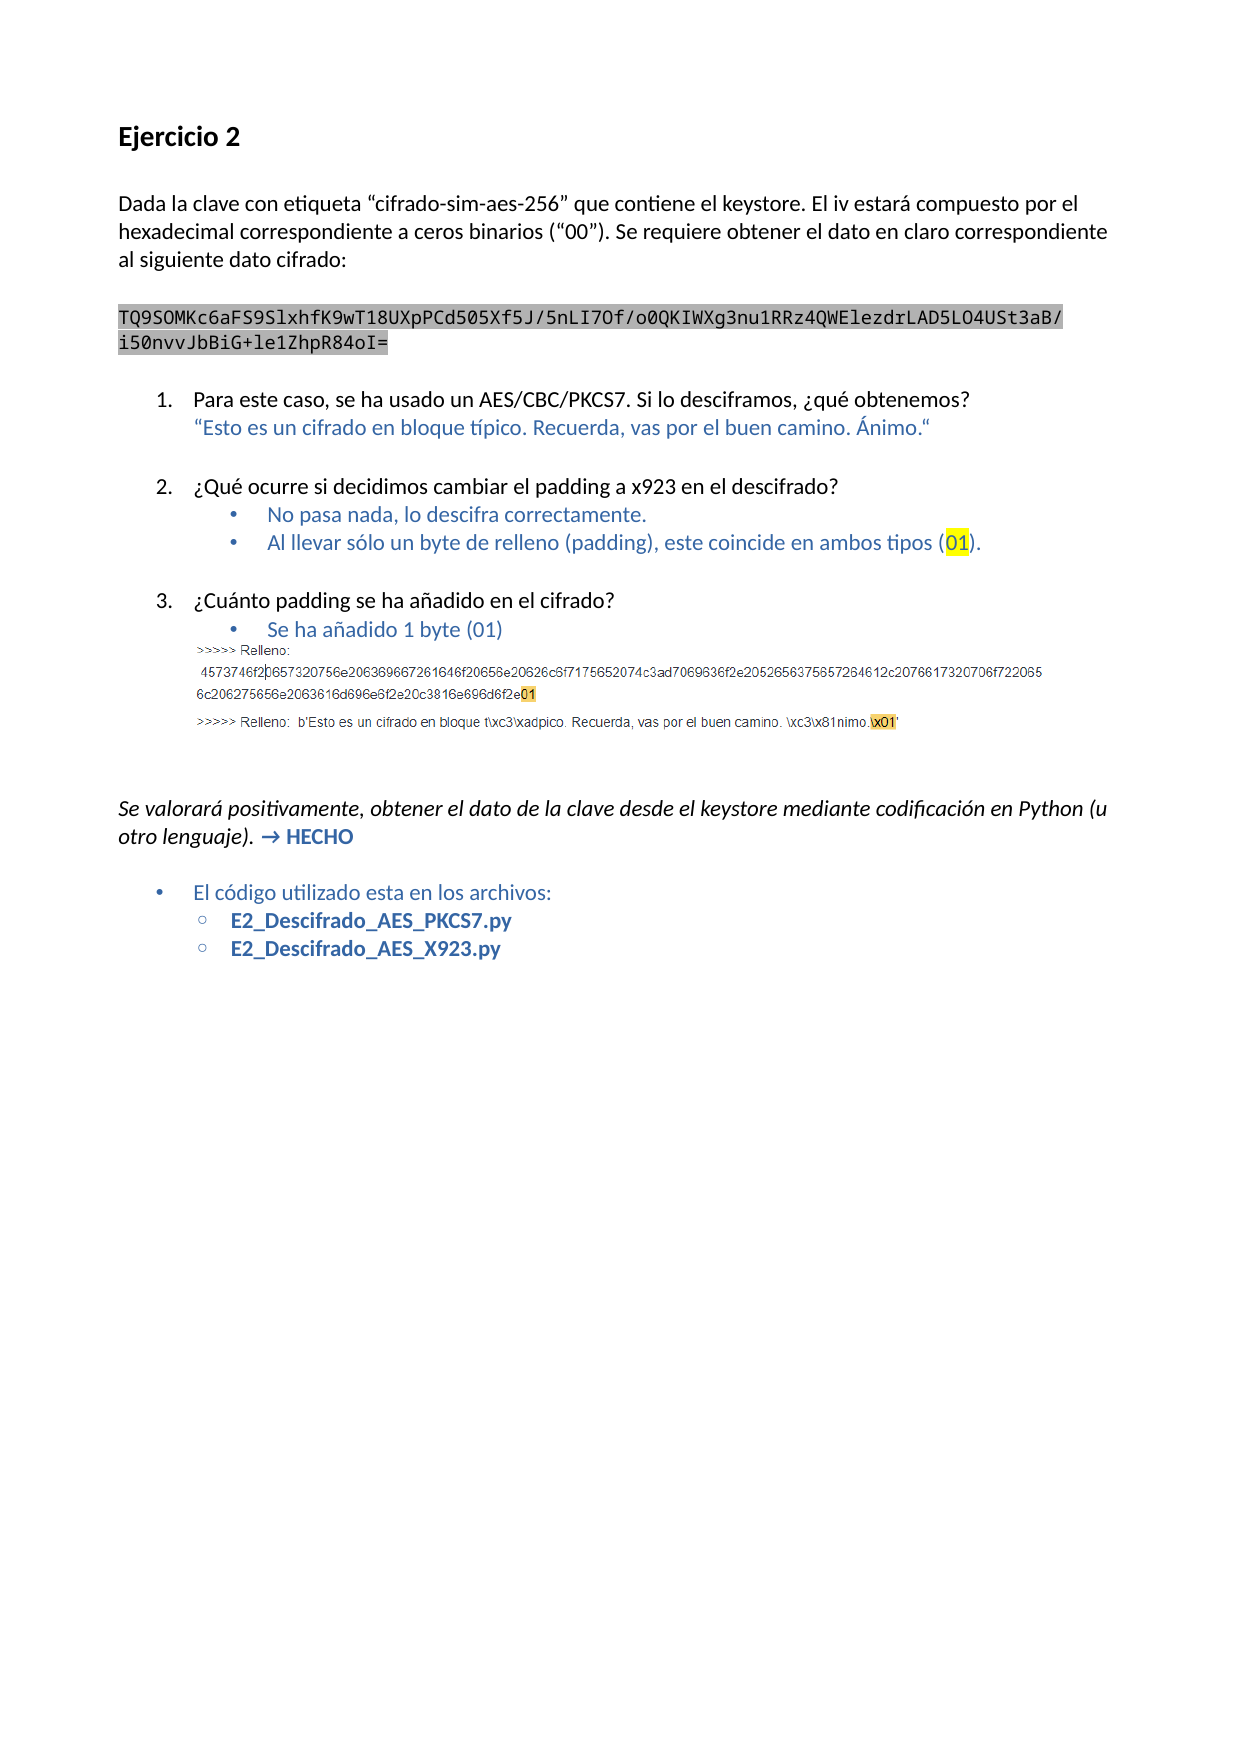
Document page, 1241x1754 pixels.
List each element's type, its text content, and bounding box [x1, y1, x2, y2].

text Dada la clave con etiqueta “cifrado-sim-aes-256” que contiene el keystore. El iv estará compuesto por el hexadecimal correspondiente a ceros binarios (“00”). Se requiere obtener el dato en claro correspondiente al siguiente dato cifrado: [118, 189, 1122, 273]
picture [192, 642, 1048, 740]
list “Esto es un cifrado en bloque típico. Recuerda, vas por el buen camino. Ánimo.“ [156, 413, 1122, 442]
list E2_Descifrado_AES_PKCS7.py [193, 906, 1122, 934]
text Ejercicio 2 [118, 118, 1122, 154]
text Se valorará positivamente, obtener el dato de la clave desde el keystore mediante codificación en Python (u otro lenguaje). → HECHO [118, 794, 1122, 850]
text TQ9SOMKc6aFS9SlxhfK9wT18UXpPCd505Xf5J/5nLI7Of/o0QKIWXg3nu1RRz4QWElezdrLAD5LO4USt3aB/i50nvvJbBiG+le1ZhpR84oI= [118, 304, 1122, 355]
list No pasa nada, lo descifra correctamente. [229, 500, 1122, 528]
list El código utilizado esta en los archivos: [156, 878, 1122, 906]
list Al llevar sólo un byte de relleno (padding), este coincide en ambos tipos (01). [229, 528, 1122, 556]
list ¿Qué ocurre si decidimos cambiar el padding a x923 en el descifrado? [156, 472, 1122, 500]
list ¿Cuánto padding se ha añadido en el cifrado? [156, 587, 1122, 615]
list Para este caso, se ha usado un AES/CBC/PKCS7. Si lo desciframos, ¿qué obtenemos? [156, 386, 1122, 413]
list E2_Descifrado_AES_X923.py [193, 934, 1122, 962]
list Se ha añadido 1 byte (01) [229, 615, 1122, 643]
